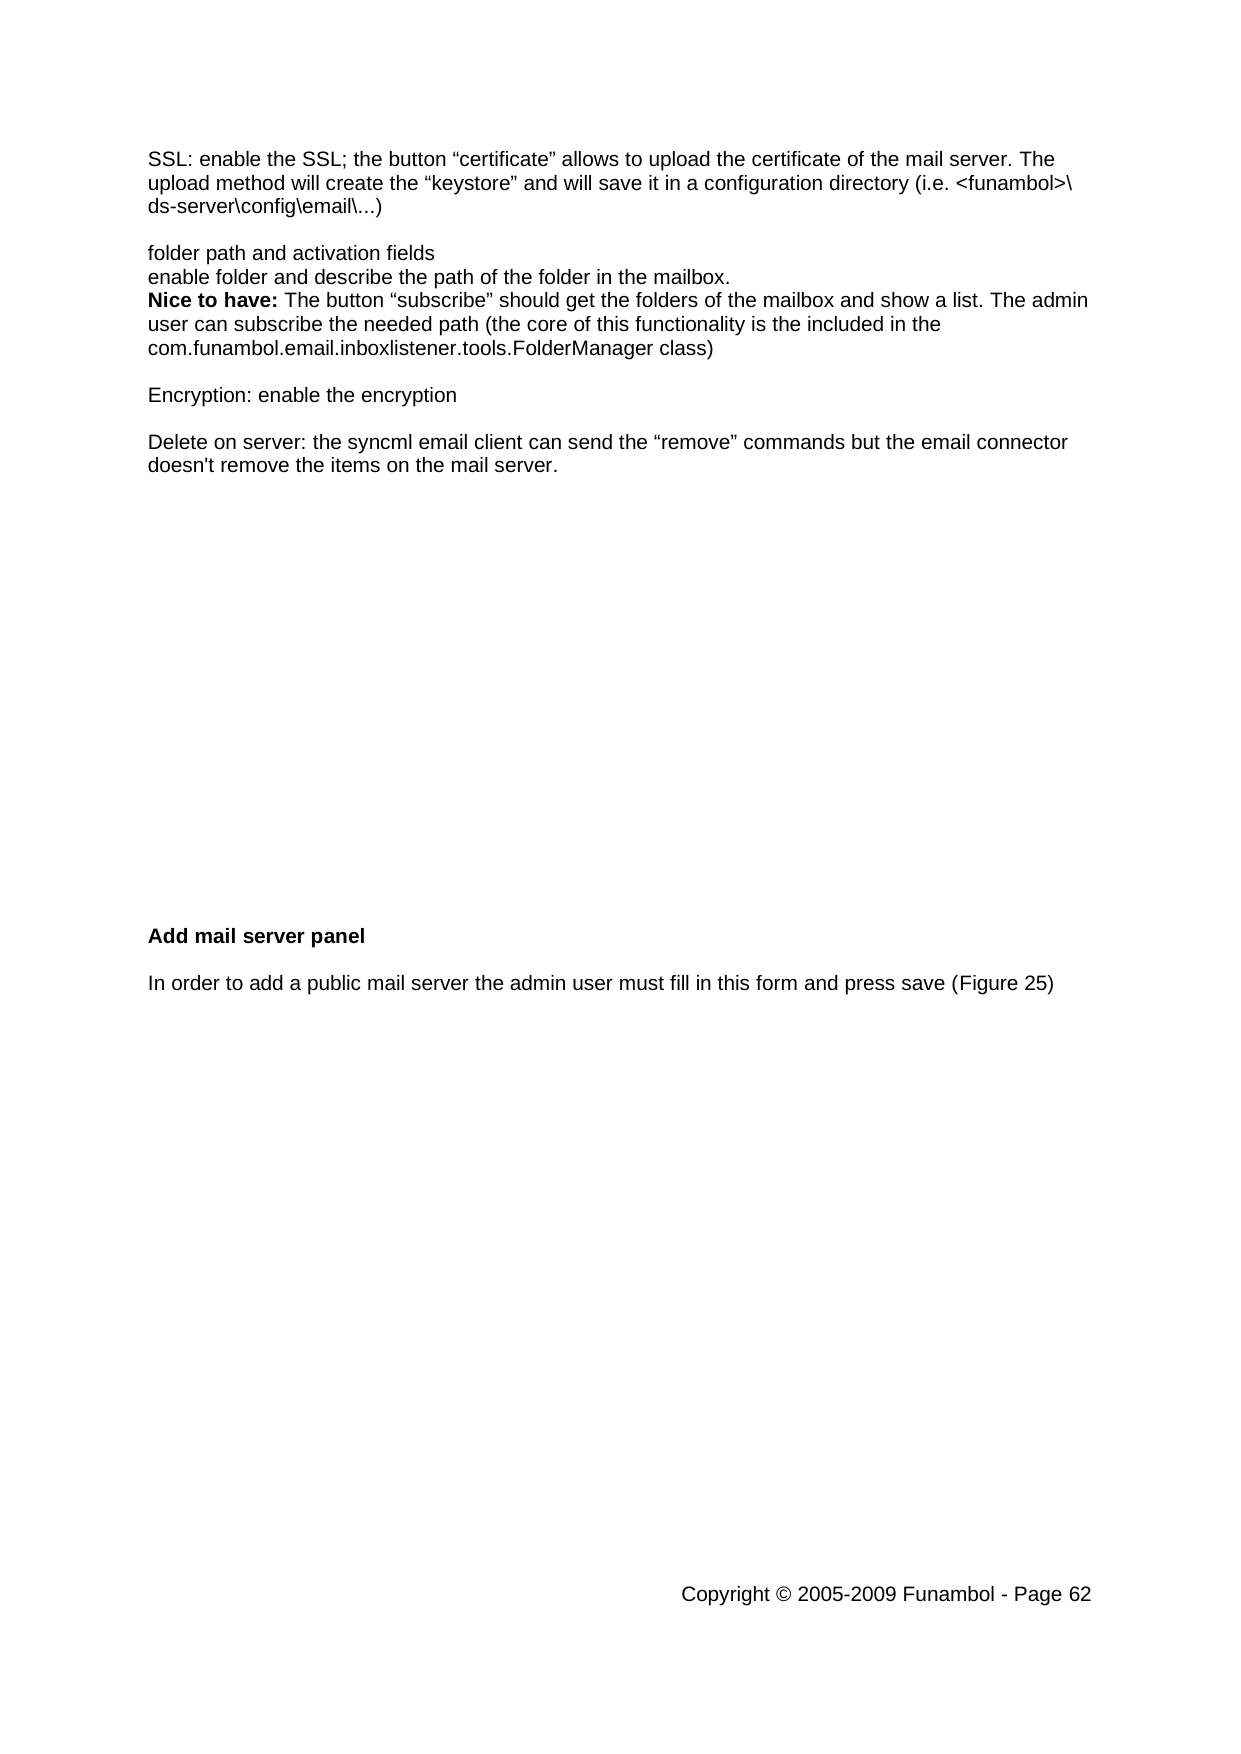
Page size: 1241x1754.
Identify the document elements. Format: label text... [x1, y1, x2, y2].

text SSL: enable the SSL; the button “certificate” allows to upload the certificate of the mail server. The upload method will create the “keystore” and will save it in a configuration directory (i.e. <funambol>\ds-server\config\email\...) [148, 148, 1093, 218]
text Encryption: enable the encryption [148, 383, 1093, 407]
text Delete on server: the syncml email client can send the “remove” commands but the email connector doesn't remove the items on the mail server. [148, 430, 1093, 477]
text Nice to have: The button “subscribe” should get the folders of the mailbox and show a list. The admin user can subscribe the needed path (the core of this functionality is the included in the com.funambol.email.inboxlistener.tools.FolderManager class) [148, 289, 1093, 359]
text folder path and activation fields [148, 242, 1093, 265]
text enable folder and describe the path of the folder in the mailbox. [148, 265, 1093, 289]
text In order to add a public mail server the admin user must fill in this form and press save (Figure 25) [148, 972, 1093, 995]
text Add mail server panel [148, 924, 1093, 948]
